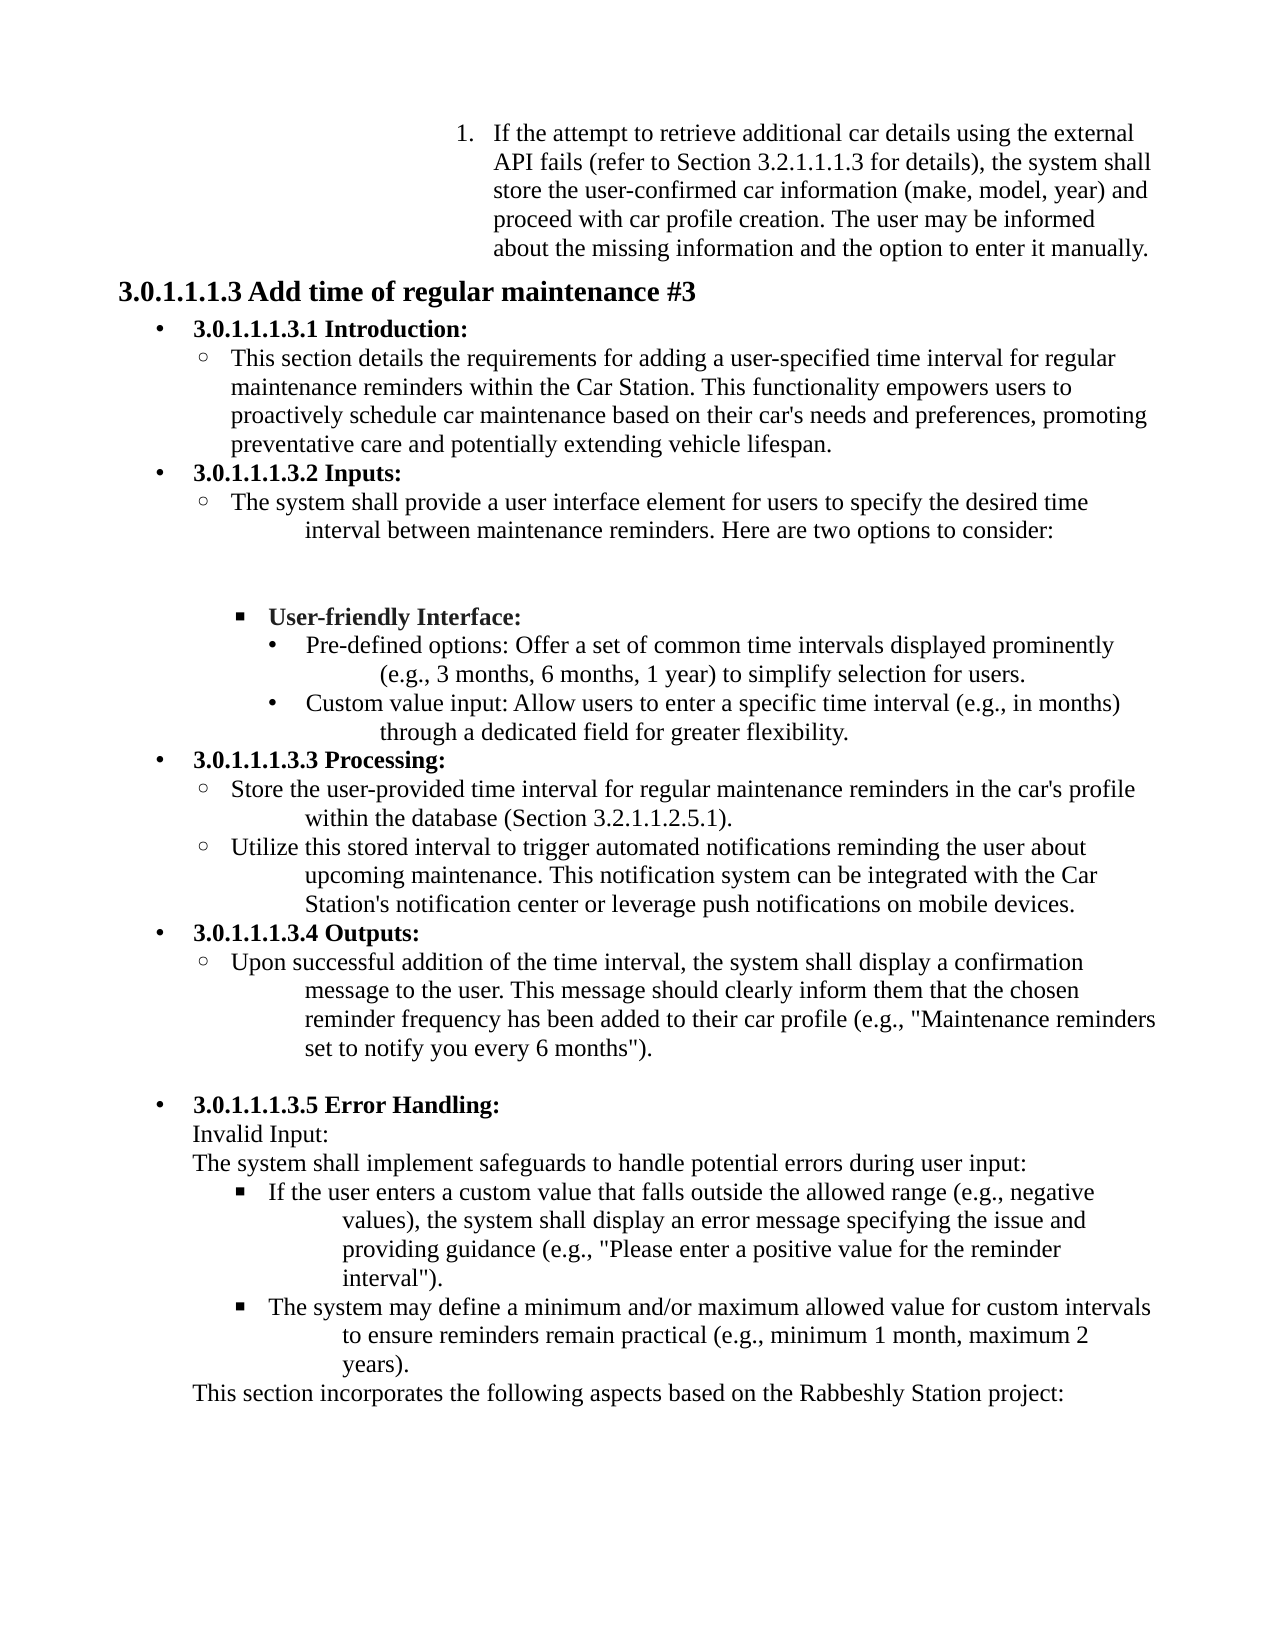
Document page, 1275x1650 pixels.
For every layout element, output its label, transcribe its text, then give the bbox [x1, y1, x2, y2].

list Pre-defined options: Offer a set of common time intervals displayed prominently (e.g., 3 months, 6 months, 1 year) to simplify selection for users. [268, 630, 1157, 688]
list Upon successful addition of the time interval, the system shall display a confirmation message to the user. This message should clearly inform them that the chosen reminder frequency has been added to their car profile (e.g., "Maintenance reminders set to notify you every 6 months"). [193, 947, 1157, 1062]
list If the user enters a custom value that falls outside the allowed range (e.g., negative values), the system shall display an error message specifying the issue and providing guidance (e.g., "Please enter a positive value for the reminder interval"). [231, 1177, 1157, 1292]
list Store the user-provided time interval for regular maintenance reminders in the car's profile within the database (Section 3.2.1.1.2.5.1). [193, 774, 1157, 832]
text Invalid Input: [118, 1119, 1157, 1148]
list If the attempt to retrieve additional car details using the external API fails (refer to Section 3.2.1.1.1.3 for details), the system shall store the user-confirmed car information (make, model, year) and proceed with car profile creation. The user may be informed about the missing information and the option to enter it manually. [456, 118, 1157, 262]
list 3.0.1.1.1.3.3 Processing: [156, 745, 1157, 774]
list 3.0.1.1.1.3.4 Outputs: [156, 918, 1157, 947]
subtitle 3.0.1.1.1.3 Add time of regular maintenance #3 [118, 274, 1157, 308]
list 3.0.1.1.1.3.5 Error Handling: [156, 1090, 1157, 1119]
text This section incorporates the following aspects based on the Rabbeshly Station project: [118, 1378, 1157, 1407]
list Custom value input: Allow users to enter a specific time interval (e.g., in months) through a dedicated field for greater flexibility. [268, 688, 1157, 745]
list The system shall provide a user interface element for users to specify the desired time interval between maintenance reminders. Here are two options to consider: [193, 487, 1157, 544]
list The system may define a minimum and/or maximum allowed value for custom intervals to ensure reminders remain practical (e.g., minimum 1 month, maximum 2 years). [231, 1292, 1157, 1378]
list 3.0.1.1.1.3.1 Introduction: [156, 314, 1157, 343]
list Utilize this stored interval to trigger automated notifications reminding the user about upcoming maintenance. This notification system can be integrated with the Car Station's notification center or leverage push notifications on mobile devices. [193, 832, 1157, 918]
list This section details the requirements for adding a user-specified time interval for regular maintenance reminders within the Car Station. This functionality empowers users to proactively schedule car maintenance based on their car's needs and preferences, promoting preventative care and potentially extending vehicle lifespan. [193, 343, 1157, 458]
list User-friendly Interface: [231, 602, 1157, 630]
list 3.0.1.1.1.3.2 Inputs: [156, 458, 1157, 487]
text The system shall implement safeguards to handle potential errors during user input: [118, 1148, 1157, 1177]
